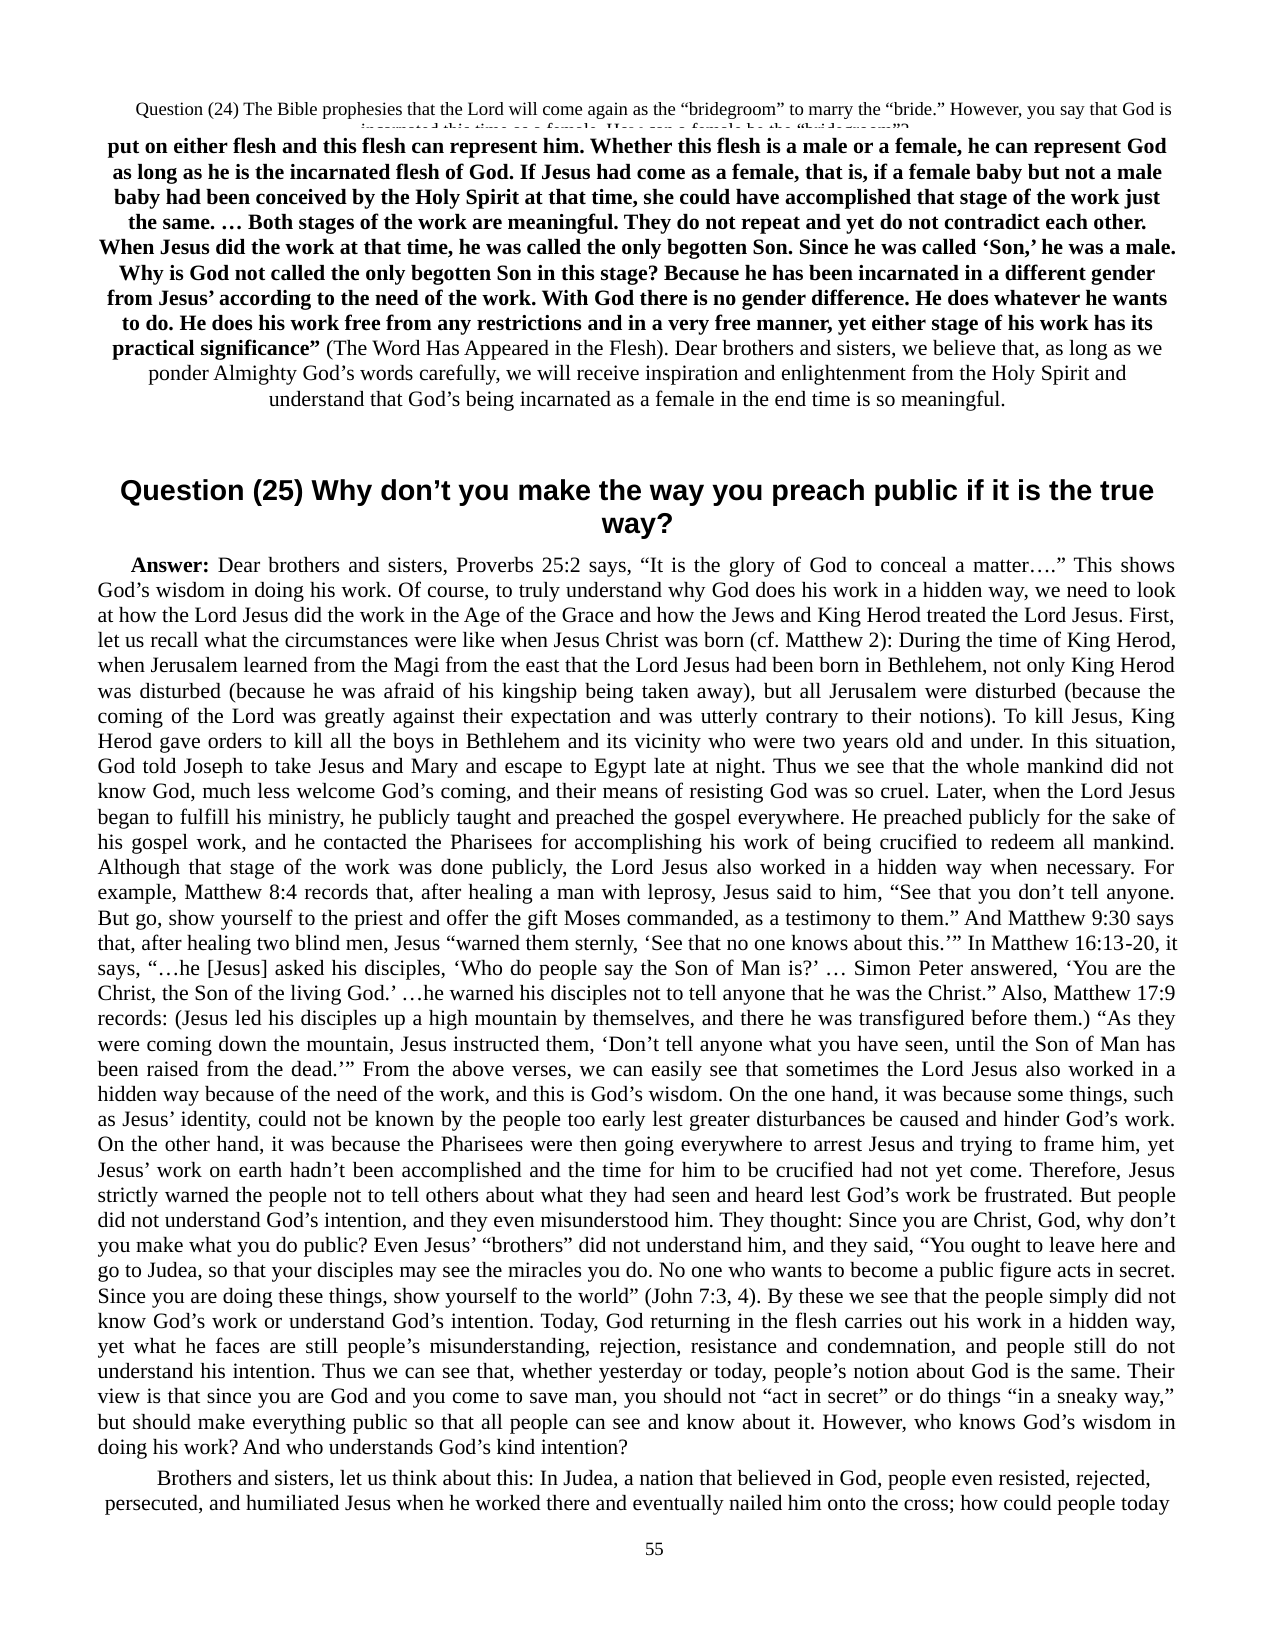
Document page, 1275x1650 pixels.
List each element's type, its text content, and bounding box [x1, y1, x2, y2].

subtitle Question (25) Why don’t you make the way you preach public if it is the true way? [97, 473, 1177, 539]
text Answer: Dear brothers and sisters, Proverbs 25:2 says, “It is the glory of God to conceal a matter….” This shows God’s wisdom in doing his work. Of course, to truly understand why God does his work in a hidden way, we need to look at how the Lord Jesus did the work in the Age of the Grace and how the Jews and King Herod treated the Lord Jesus. First, let us recall what the circumstances were like when Jesus Christ was born (cf. Matthew 2): During the time of King Herod, when Jerusalem learned from the Magi from the east that the Lord Jesus had been born in Bethlehem, not only King Herod was disturbed (because he was afraid of his kingship being taken away), but all Jerusalem were disturbed (because the coming of the Lord was greatly against their expectation and was utterly contrary to their notions). To kill Jesus, King Herod gave orders to kill all the boys in Bethlehem and its vicinity who were two years old and under. In this situation, God told Joseph to take Jesus and Mary and escape to Egypt late at night. Thus we see that the whole mankind did not know God, much less welcome God’s coming, and their means of resisting God was so cruel. Later, when the Lord Jesus began to fulfill his ministry, he publicly taught and preached the gospel everywhere. He preached publicly for the sake of his gospel work, and he contacted the Pharisees for accomplishing his work of being crucified to redeem all mankind. Although that stage of the work was done publicly, the Lord Jesus also worked in a hidden way when necessary. For example, Matthew 8:4 records that, after healing a man with leprosy, Jesus said to him, “See that you don’t tell anyone. But go, show yourself to the priest and offer the gift Moses commanded, as a testimony to them.” And Matthew 9:30 says that, after healing two blind men, Jesus “warned them sternly, ‘See that no one knows about this.’” In Matthew 16:13­­­-20, it says, “…he [Jesus] asked his disciples, ‘Who do people say the Son of Man is?’ … Simon Peter answered, ‘You are the Christ, the Son of the living God.’ …he warned his disciples not to tell anyone that he was the Christ.” Also, Matthew 17:9 records: (Jesus led his disciples up a high mountain by themselves, and there he was transfigured before them.) “As they were coming down the mountain, Jesus instructed them, ‘Don’t tell anyone what you have seen, until the Son of Man has been raised from the dead.’” From the above verses, we can easily see that sometimes the Lord Jesus also worked in a hidden way because of the need of the work, and this is God’s wisdom. On the one hand, it was because some things, such as Jesus’ identity, could not be known by the people too early lest greater disturbances be caused and hinder God’s work. On the other hand, it was because the Pharisees were then going everywhere to arrest Jesus and trying to frame him, yet Jesus’ work on earth hadn’t been accomplished and the time for him to be crucified had not yet come. Therefore, Jesus strictly warned the people not to tell others about what they had seen and heard lest God’s work be frustrated. But people did not understand God’s intention, and they even misunderstood him. They thought: Since you are Christ, God, why don’t you make what you do public? Even Jesus’ “brothers” did not understand him, and they said, “You ought to leave here and go to Judea, so that your disciples may see the miracles you do. No one who wants to become a public figure acts in secret. Since you are doing these things, show yourself to the world” (John 7:3, 4). By these we see that the people simply did not know God’s work or understand God’s intention. Today, God returning in the flesh carries out his work in a hidden way, yet what he faces are still people’s misunderstanding, rejection, resistance and condemnation, and people still do not understand his intention. Thus we can see that, whether yesterday or today, people’s notion about God is the same. Their view is that since you are God and you come to save man, you should not “act in secret” or do things “in a sneaky way,” but should make everything public so that all people can see and know about it. However, who knows God’s wisdom in doing his work? And who understands God’s kind intention? [97, 552, 1177, 1459]
text put on either flesh and this flesh can represent him. Whether this flesh is a male or a female, he can represent God as long as he is the incarnated flesh of God. If Jesus had come as a female, that is, if a female baby but not a male baby had been conceived by the Holy Spirit at that time, she could have accomplished that stage of the work just the same. … Both stages of the work are meaningful. They do not repeat and yet do not contradict each other. When Jesus did the work at that time, he was called the only begotten Son. Since he was called ‘Son,’ he was a male. Why is God not called the only begotten Son in this stage? Because he has been incarnated in a different gender from Jesus’ according to the need of the work. With God there is no gender difference. He does whatever he wants to do. He does his work free from any restrictions and in a very free manner, yet either stage of his work has its practical significance” (The Word Has Appeared in the Flesh). Dear brothers and sisters, we believe that, as long as we ponder Almighty God’s words carefully, we will receive inspiration and enlightenment from the Holy Spirit and understand that God’s being incarnated as a female in the end time is so meaningful. [97, 133, 1177, 411]
text Brothers and sisters, let us think about this: In Judea, a nation that believed in God, people even resisted, rejected, persecuted, and humiliated Jesus when he worked there and eventually nailed him onto the cross; how could people today [97, 1465, 1177, 1516]
